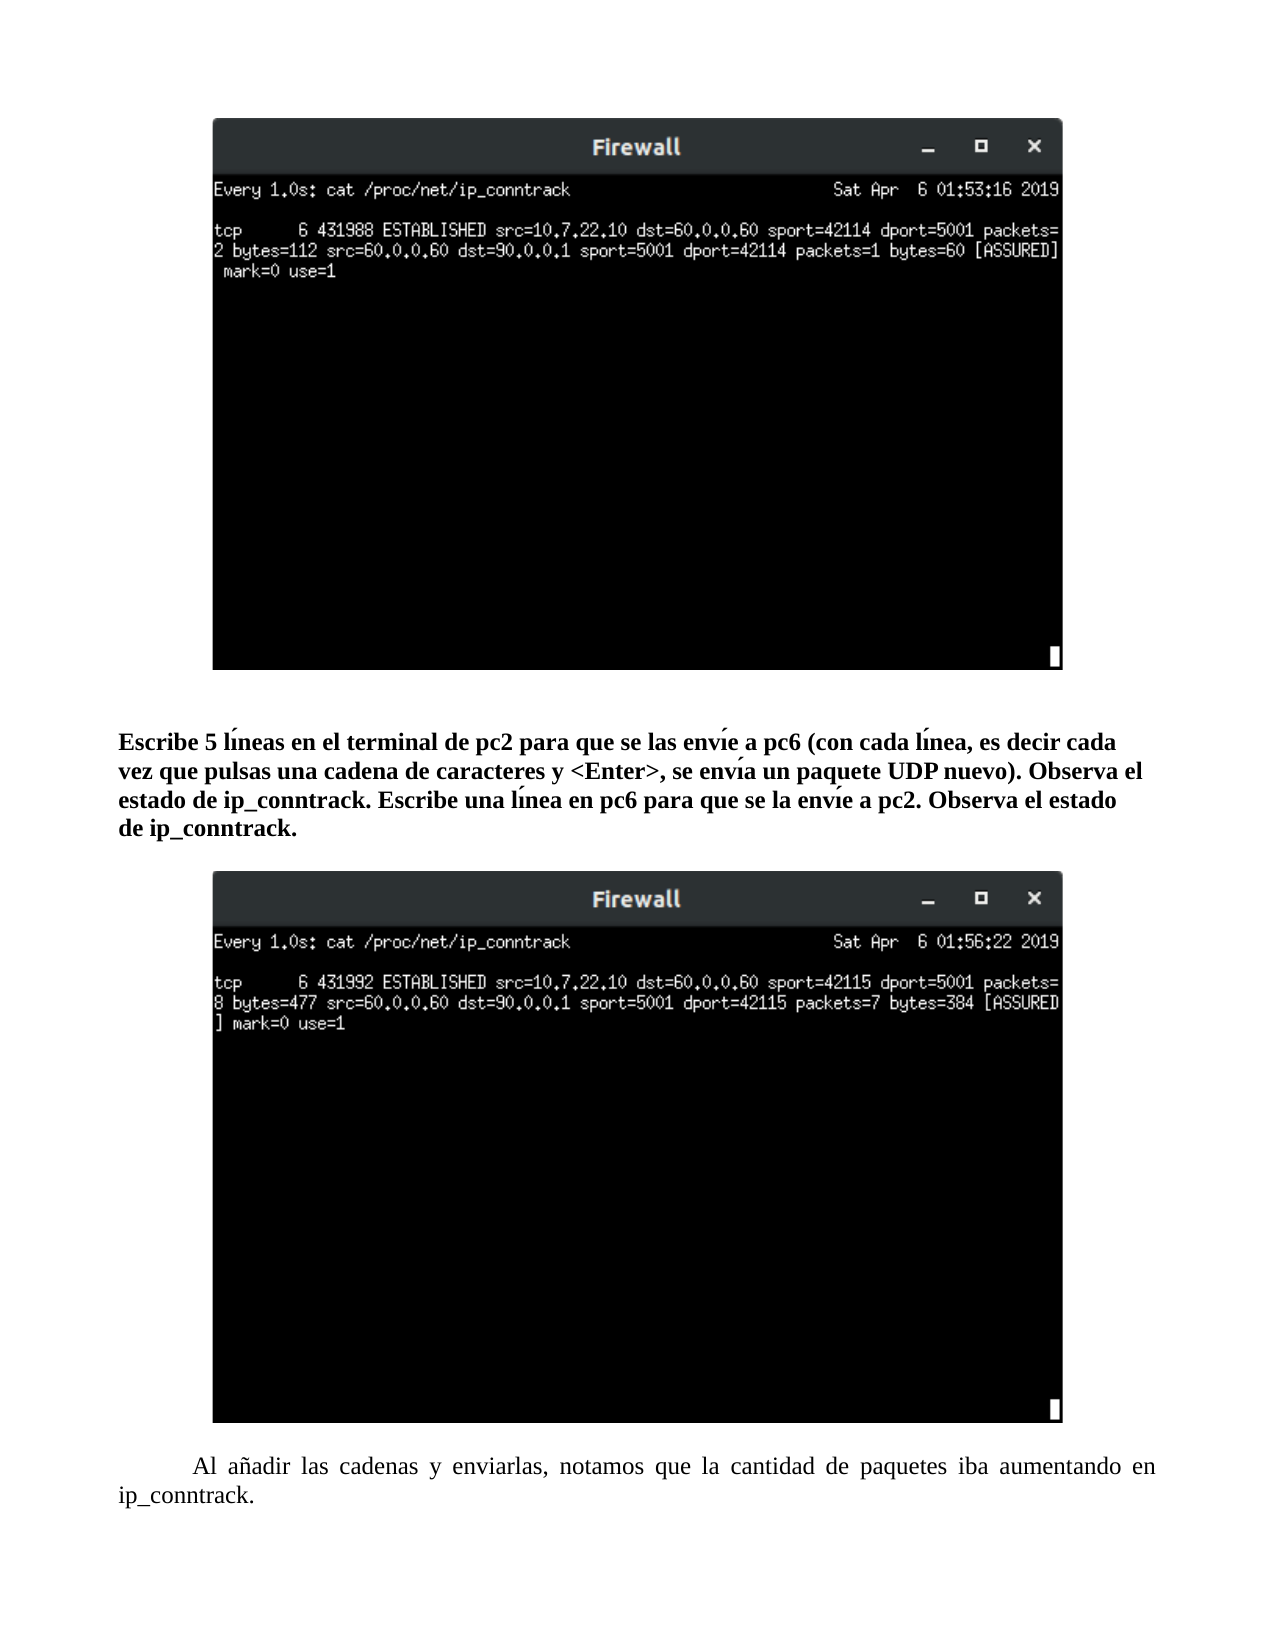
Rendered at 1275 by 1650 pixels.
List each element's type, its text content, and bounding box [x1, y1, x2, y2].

text de ip_conntrack. [118, 813, 1157, 842]
text Escribe 5 lı́neas en el terminal de pc2 para que se las envı́e a pc6 (con cada lı́nea, es decir cada [118, 727, 1157, 756]
picture [212, 118, 1063, 670]
text estado de ip_conntrack. Escribe una lı́nea en pc6 para que se la envı́e a pc2. Observa el estado [118, 785, 1157, 813]
text vez que pulsas una cadena de caracteres y <Enter>, se envı́a un paquete UDP nuevo). Observa el [118, 756, 1157, 785]
text Al añadir las cadenas y enviarlas, notamos que la cantidad de paquetes iba aumentando en ip_conntrack. [118, 1451, 1157, 1509]
picture [212, 871, 1063, 1423]
